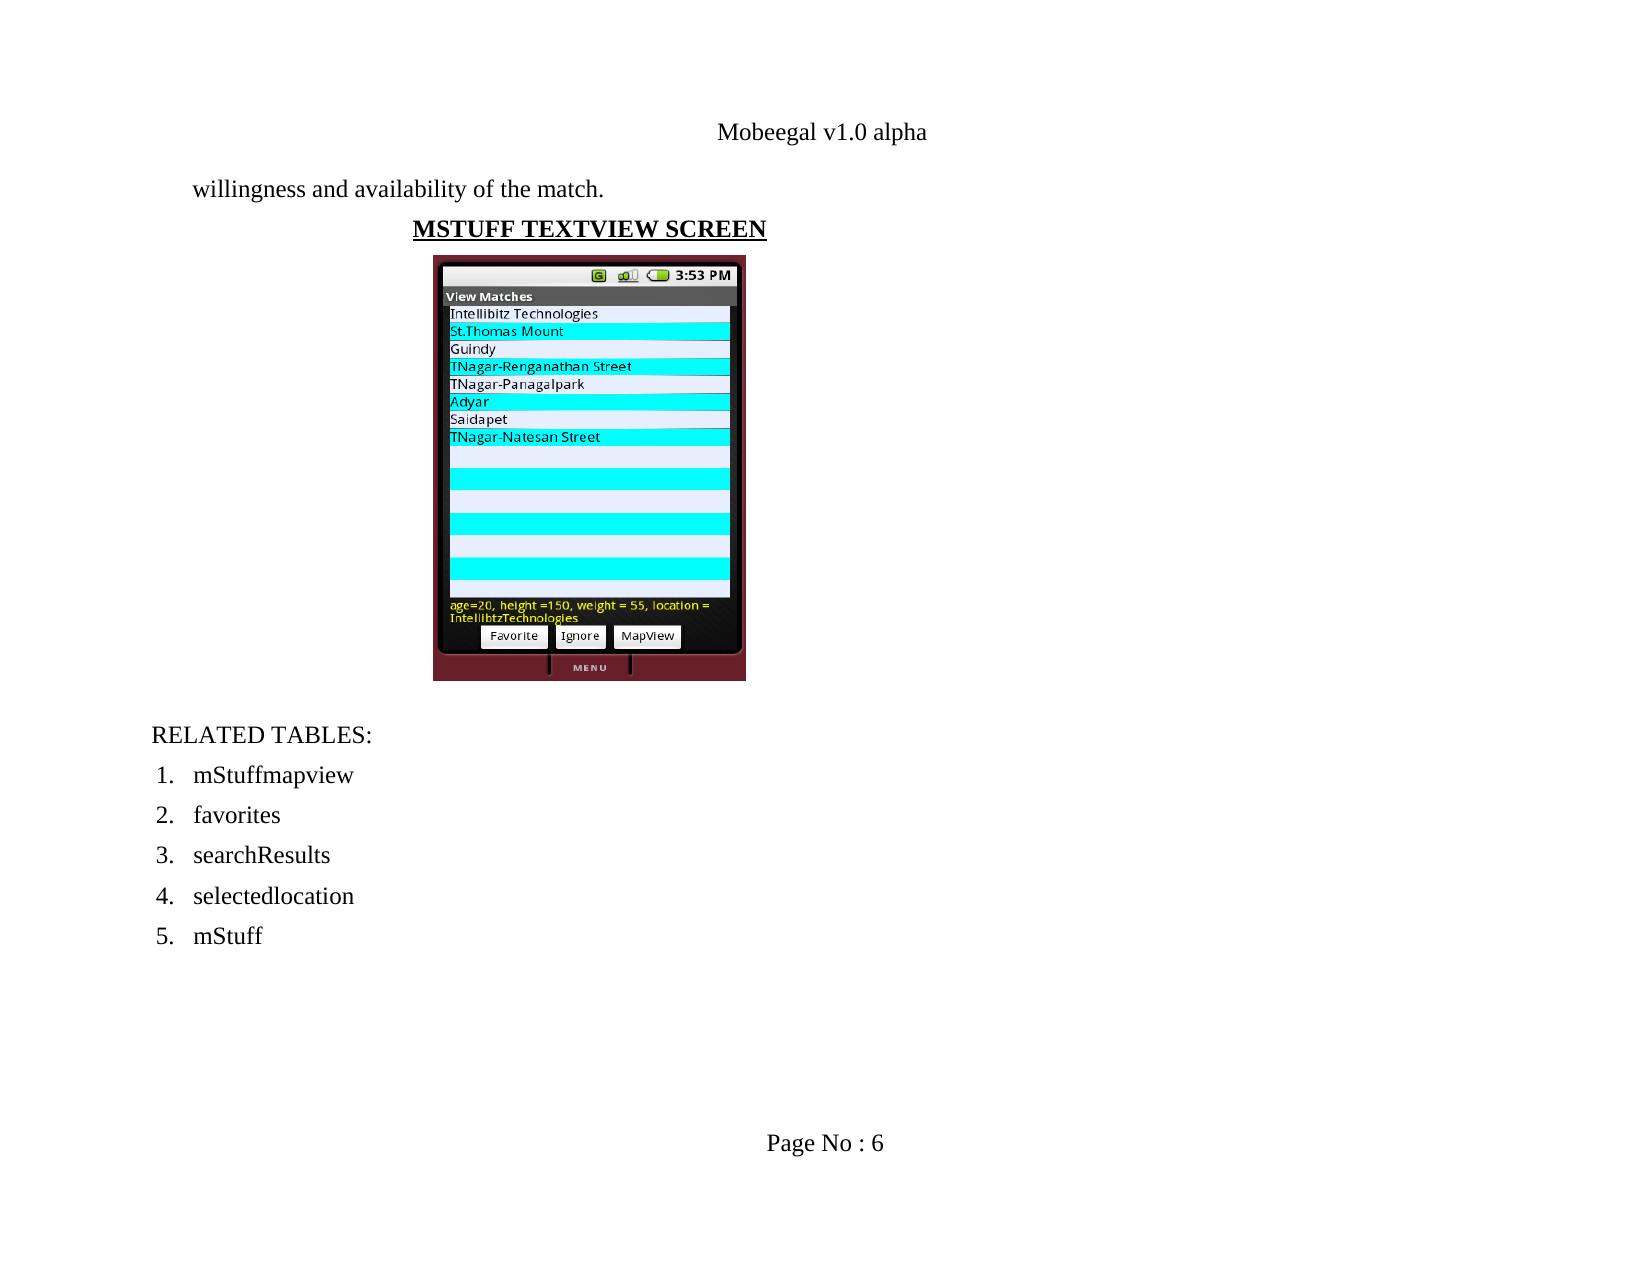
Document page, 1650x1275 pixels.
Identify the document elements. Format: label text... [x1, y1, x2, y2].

list searchResults [156, 842, 1061, 869]
list mStuff [156, 922, 1061, 950]
list selectedlocation [156, 882, 1061, 909]
list favorites [156, 801, 1061, 829]
text willingness and availability of the match. [118, 175, 1061, 203]
text MSTUFF TEXTVIEW SCREEN [118, 216, 1061, 243]
text RELATED TABLES: [118, 721, 1061, 749]
picture [433, 255, 746, 681]
list mStuffmapview [156, 761, 1061, 789]
